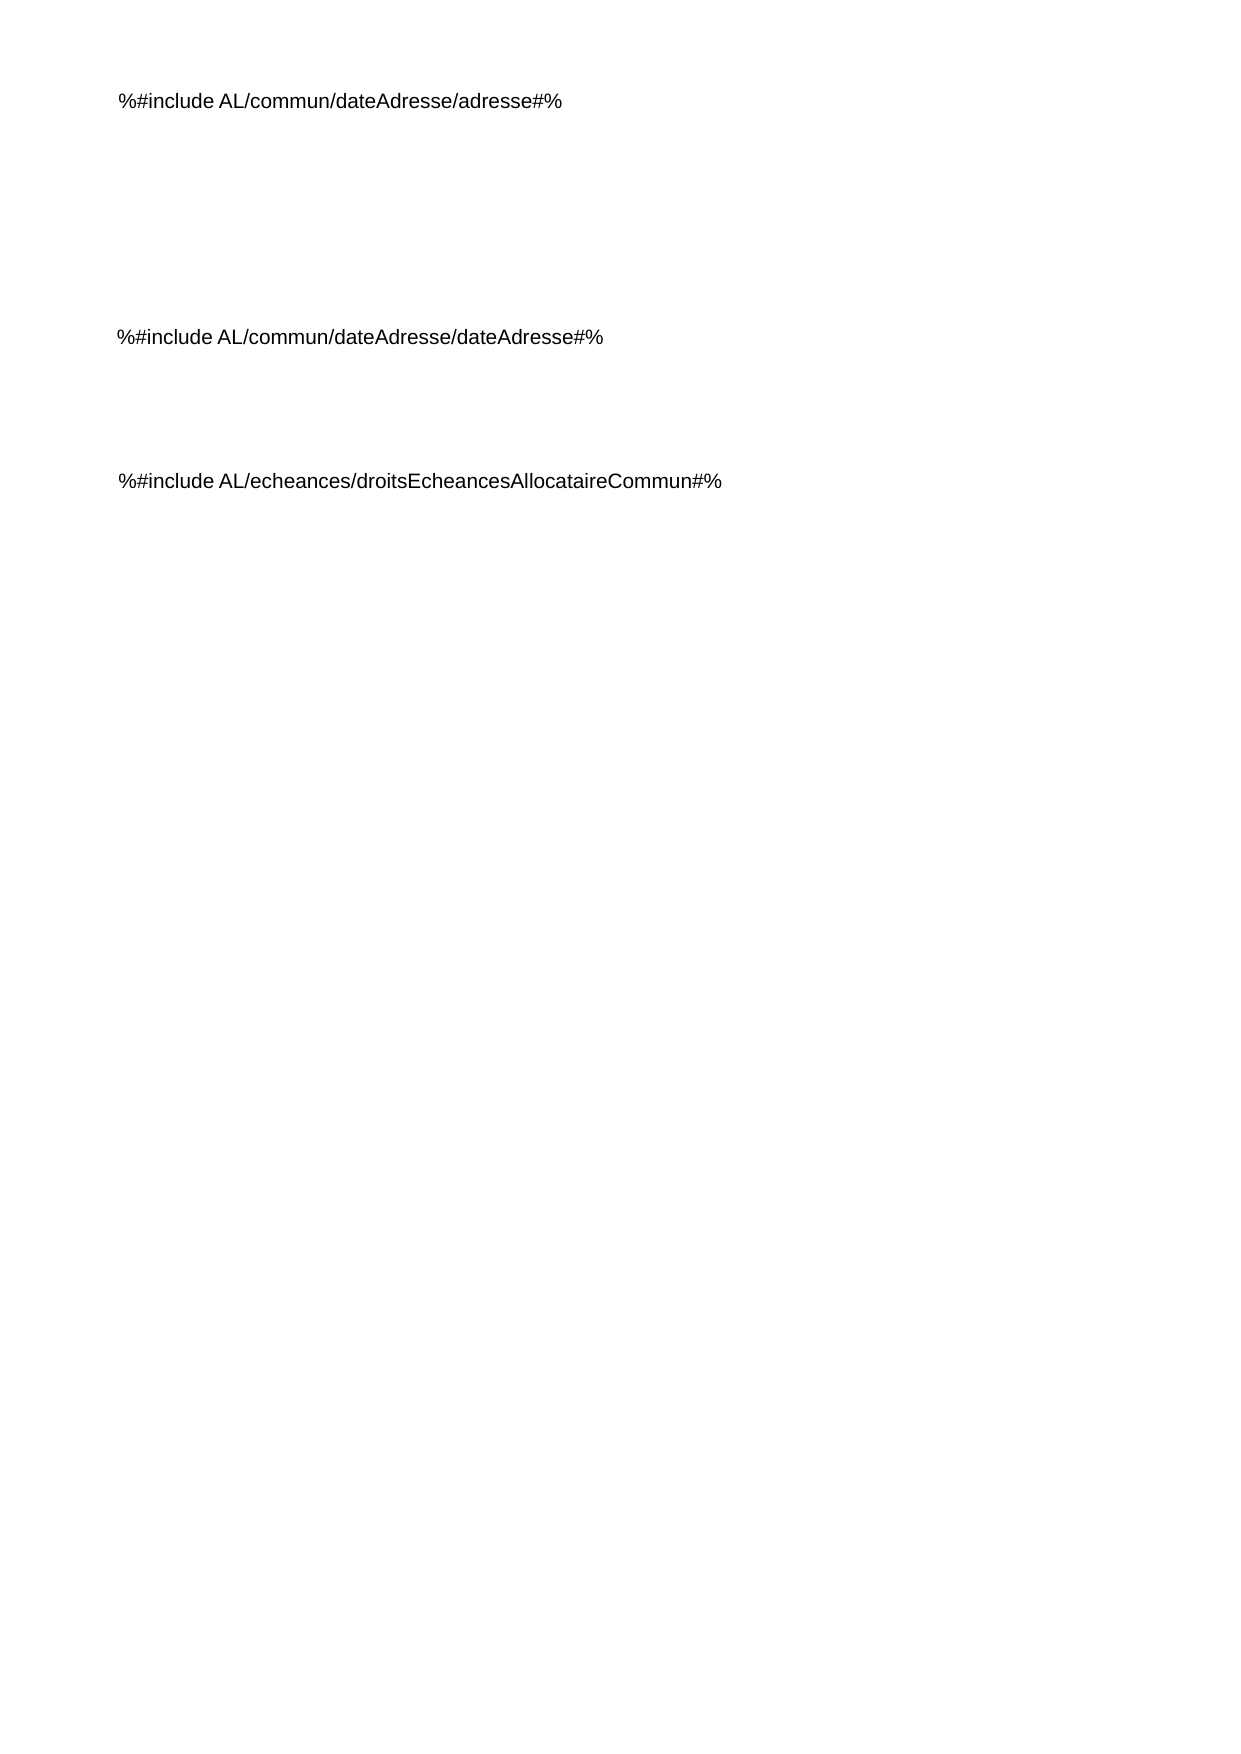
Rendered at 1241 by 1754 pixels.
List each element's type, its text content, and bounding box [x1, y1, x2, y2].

text %#include AL/commun/dateAdresse/dateAdresse#% [117, 325, 1131, 349]
text %#include AL/echeances/droitsEcheancesAllocataireCommun#% [118, 468, 1122, 492]
